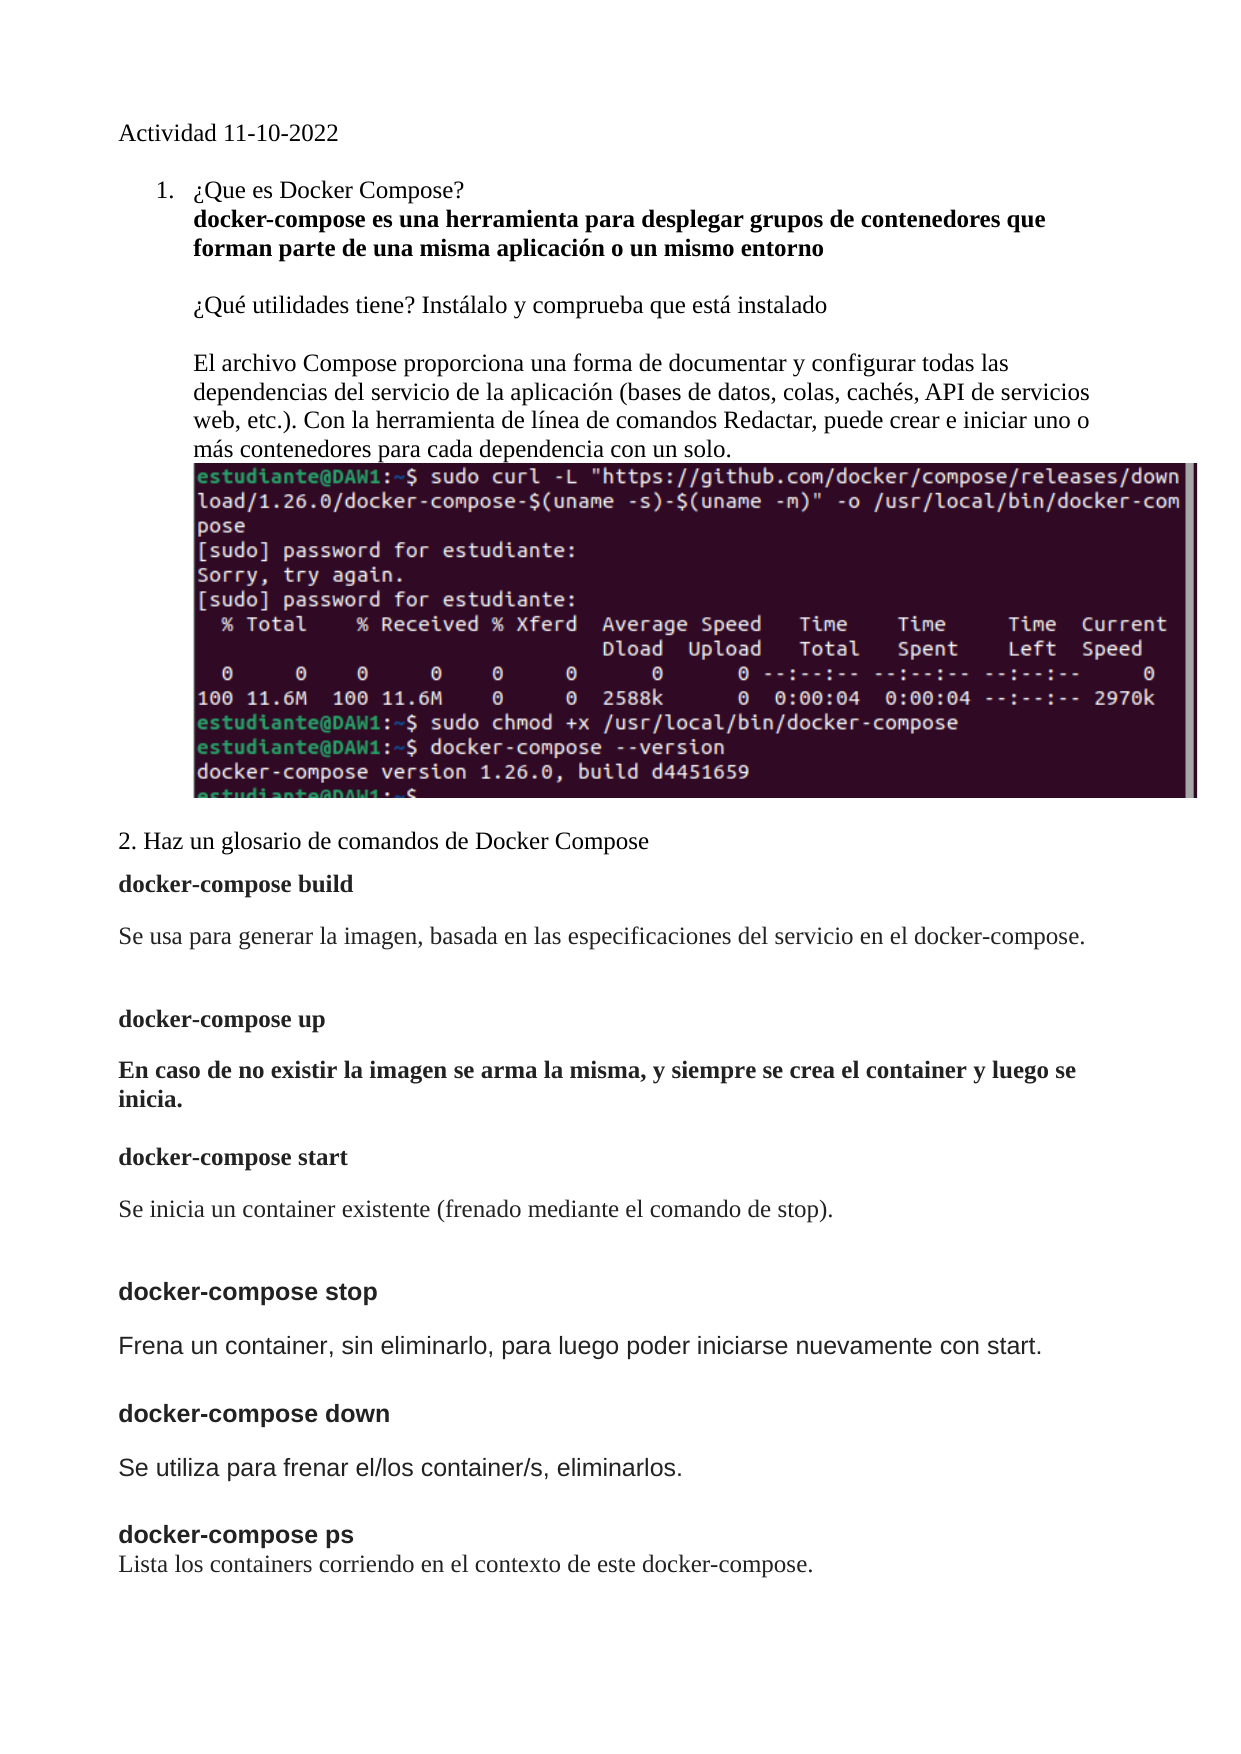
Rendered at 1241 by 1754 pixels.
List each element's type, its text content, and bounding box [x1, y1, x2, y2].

text docker-compose down [118, 1370, 1122, 1427]
text 2. Haz un glosario de comandos de Docker Compose [118, 826, 1122, 855]
list ¿Que es Docker Compose? [156, 176, 1122, 204]
text docker-compose ps Lista los containers corriendo en el contexto de este docker-compose. [118, 1492, 1122, 1578]
text El archivo Compose proporciona una forma de documentar y configurar todas las dependencias del servicio de la aplicación (bases de datos, colas, cachés, API de servicios web, etc.). Con la herramienta de línea de comandos Redactar, puede crear e iniciar uno o más contenedores para cada dependencia con un solo. [193, 348, 1122, 463]
text Frena un container, sin eliminarlo, para luego poder iniciarse nuevamente con start. [118, 1331, 1122, 1359]
text ¿Qué utilidades tiene? Instálalo y comprueba que está instalado [193, 291, 1122, 319]
subtitle docker-compose build [118, 869, 1122, 898]
text Se inicia un container existente (frenado mediante el comando de stop). [118, 1194, 1122, 1223]
subtitle docker-compose start [118, 1142, 1122, 1171]
text docker-compose stop [118, 1248, 1122, 1306]
text Se usa para generar la imagen, basada en las especificaciones del servicio en el docker-compose. [118, 921, 1122, 950]
text Actividad 11-10-2022 [118, 118, 1122, 147]
text En caso de no existir la imagen se arma la misma, y siempre se crea el container y luego se inicia. [118, 1055, 1122, 1113]
subtitle docker-compose up [118, 1004, 1122, 1033]
text docker-compose es una herramienta para desplegar grupos de contenedores que forman parte de una misma aplicación o un mismo entorno [193, 204, 1122, 262]
text Se utiliza para frenar el/los container/s, eliminarlos. [118, 1453, 1122, 1481]
